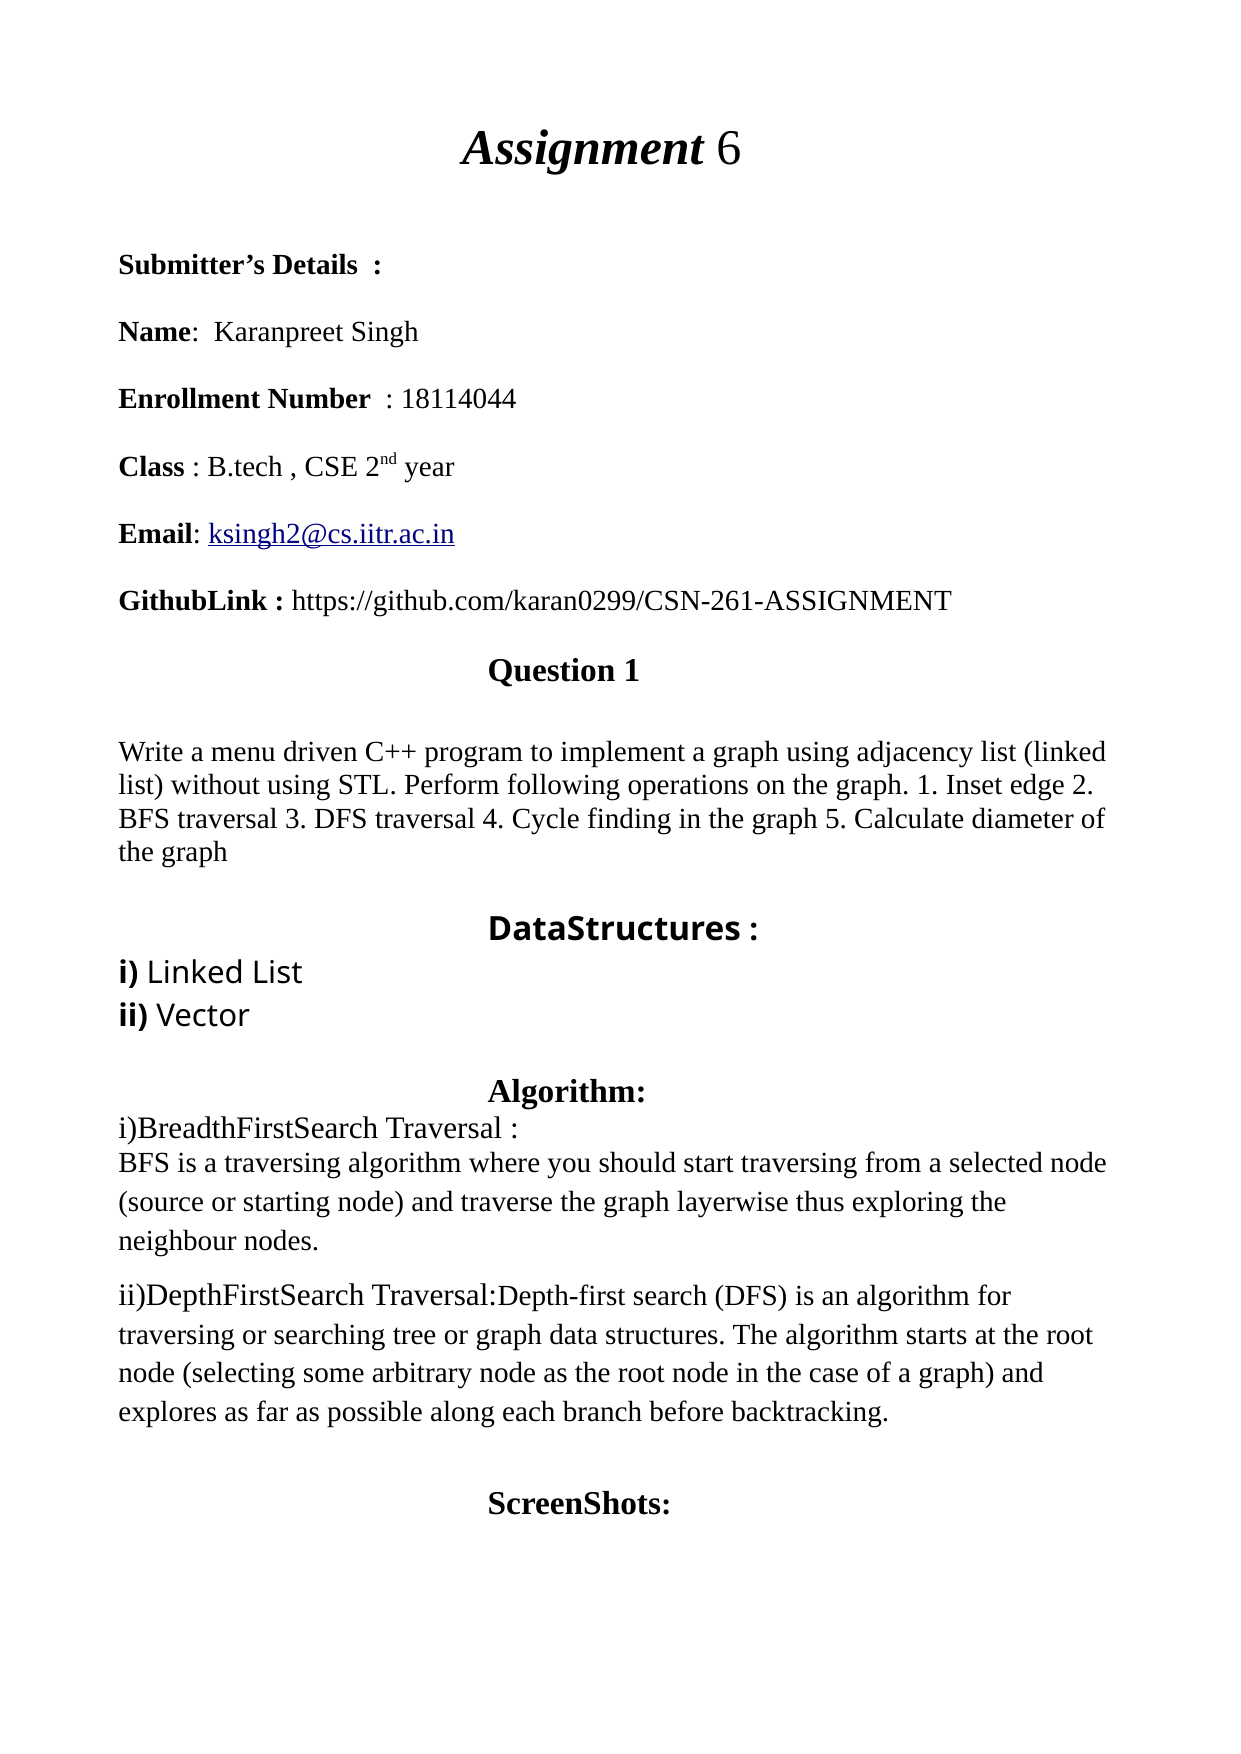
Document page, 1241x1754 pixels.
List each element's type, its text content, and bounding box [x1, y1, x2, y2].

text BFS is a traversing algorithm where you should start traversing from a selected node (source or starting node) and traverse the graph layerwise thus exploring the neighbour nodes. [118, 1146, 1122, 1256]
text Email: ksingh2@cs.iitr.ac.in [118, 516, 1122, 549]
text Name: Karanpreet Singh [118, 314, 1122, 348]
text i)BreadthFirstSearch Traversal : [118, 1110, 1122, 1146]
text GithubLink : https://github.com/karan0299/CSN-261-ASSIGNMENT [118, 583, 1122, 616]
text Algorithm: [118, 1071, 1122, 1110]
text Class : B.tech , CSE 2nd year [118, 449, 1122, 482]
text i) Linked List [118, 950, 1122, 993]
text Assignment 6 [118, 118, 1122, 176]
text ii)DepthFirstSearch Traversal:Depth-first search (DFS) is an algorithm for traversing or searching tree or graph data structures. The algorithm starts at the root node (selecting some arbitrary node as the root node in the case of a graph) and explores as far as possible along each branch before backtracking. [118, 1276, 1122, 1427]
text ScreenShots: [118, 1483, 1122, 1521]
text DataStructures : [118, 905, 1122, 950]
text Submitter’s Details : [118, 247, 1122, 281]
text Write a menu driven C++ program to implement a graph using adjacency list (linked list) without using STL. Perform following operations on the graph. 1. Inset edge 2. BFS traversal 3. DFS traversal 4. Cycle finding in the graph 5. Calculate diameter of the graph [118, 734, 1122, 868]
text ii) Vector [118, 993, 1122, 1035]
text Enrollment Number : 18114044 [118, 382, 1122, 415]
text Question 1 [118, 650, 1122, 688]
